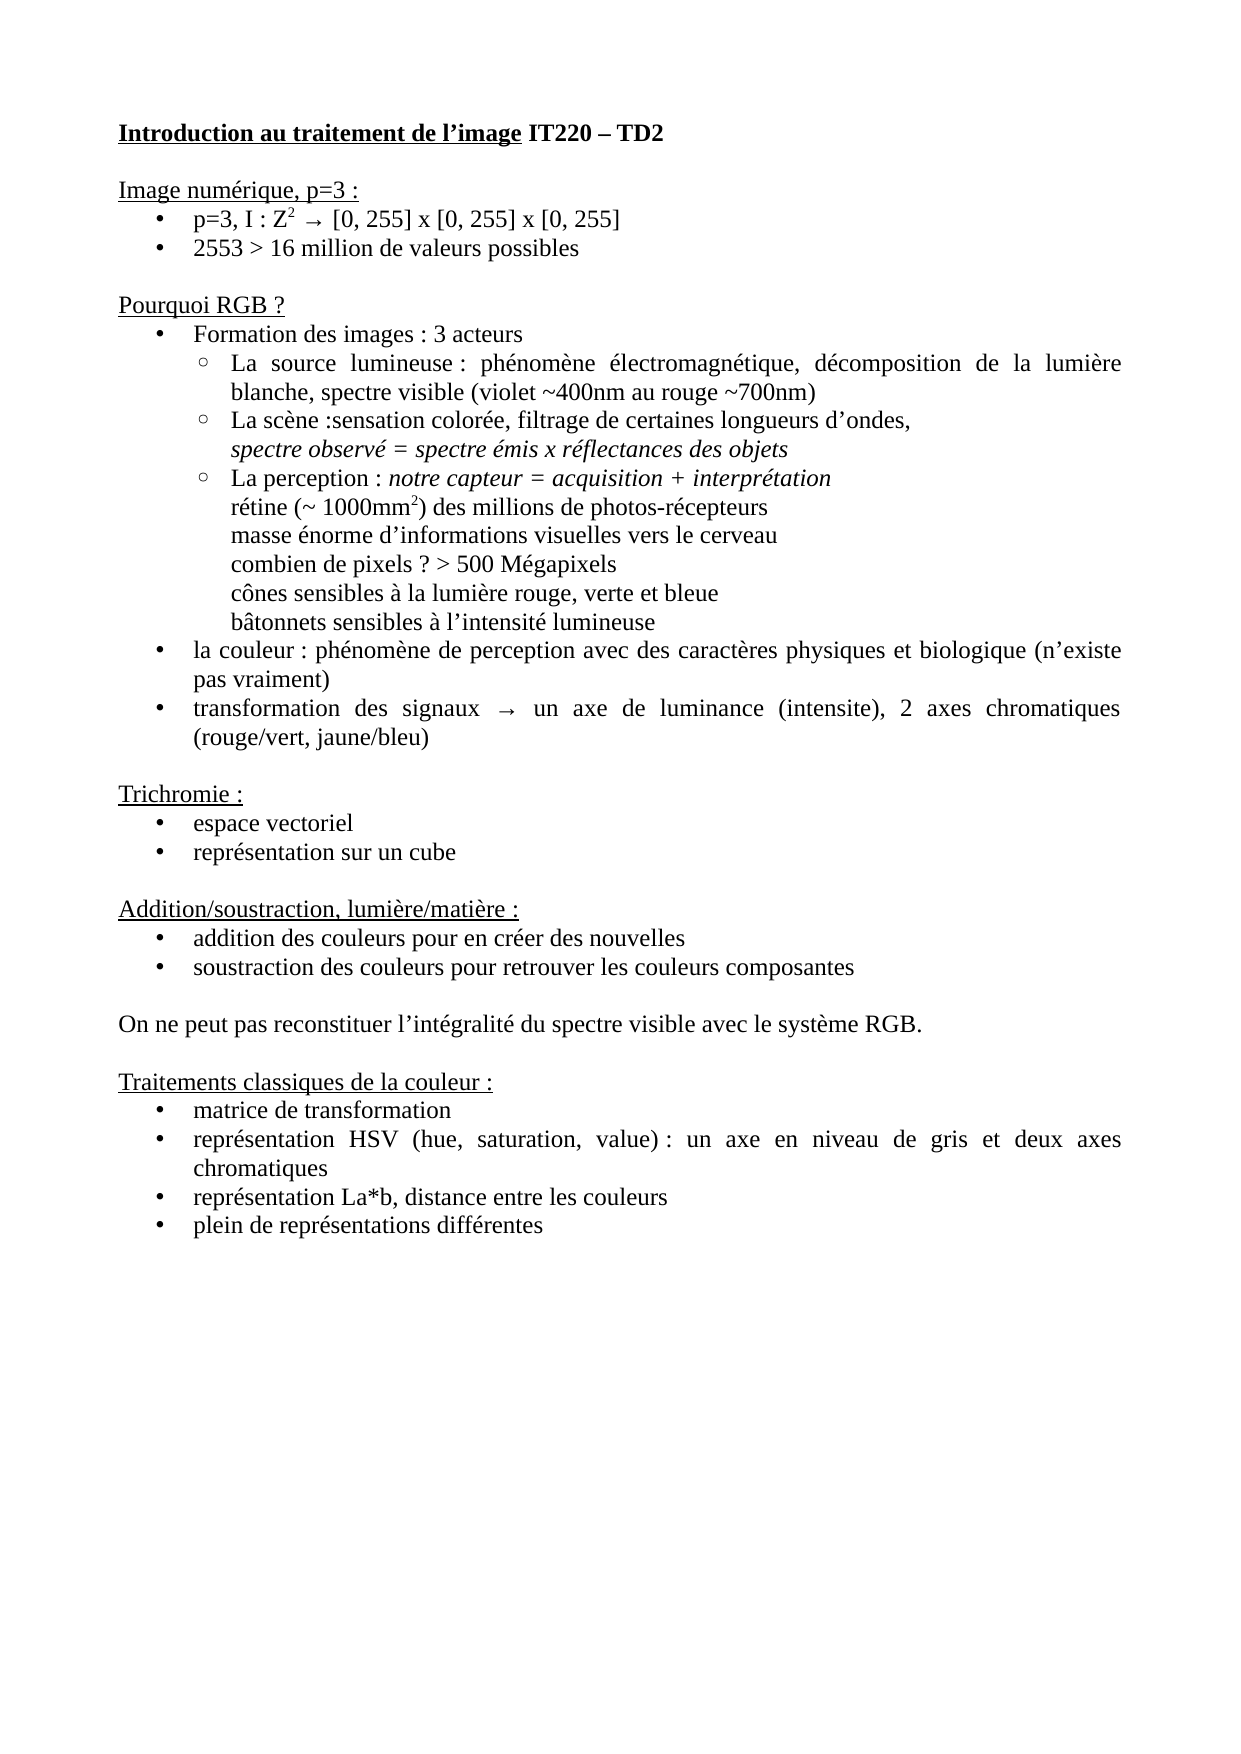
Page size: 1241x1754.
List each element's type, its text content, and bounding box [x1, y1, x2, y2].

list représentation HSV (hue, saturation, value) : un axe en niveau de gris et deux axes chromatiques [156, 1124, 1122, 1182]
text Image numérique, p=3 : [118, 176, 1122, 204]
list cônes sensibles à la lumière rouge, verte et bleue [193, 578, 1122, 607]
list combien de pixels ? > 500 Mégapixels [193, 549, 1122, 578]
list La source lumineuse : phénomène électromagnétique, décomposition de la lumière blanche, spectre visible (violet ~400nm au rouge ~700nm) [193, 348, 1122, 406]
list La perception : notre capteur = acquisition + interprétation [193, 463, 1122, 492]
list matrice de transformation [156, 1096, 1122, 1124]
list La scène :sensation colorée, filtrage de certaines longueurs d’ondes, [193, 406, 1122, 434]
text Pourquoi RGB ? [118, 291, 1122, 319]
list transformation des signaux → un axe de luminance (intensite), 2 axes chromatiques (rouge/vert, jaune/bleu) [156, 693, 1122, 751]
list addition des couleurs pour en créer des nouvelles [156, 923, 1122, 952]
text On ne peut pas reconstituer l’intégralité du spectre visible avec le système RGB. [118, 1009, 1122, 1038]
list 2553 > 16 million de valeurs possibles [156, 233, 1122, 262]
list bâtonnets sensibles à l’intensité lumineuse [193, 607, 1122, 636]
list masse énorme d’informations visuelles vers le cerveau [193, 521, 1122, 549]
list plein de représentations différentes [156, 1211, 1122, 1239]
text Introduction au traitement de l’image IT220 – TD2 [118, 118, 1122, 147]
list la couleur : phénomène de perception avec des caractères physiques et biologique (n’existe pas vraiment) [156, 636, 1122, 693]
list soustraction des couleurs pour retrouver les couleurs composantes [156, 952, 1122, 981]
list représentation sur un cube [156, 837, 1122, 866]
text Addition/soustraction, lumière/matière : [118, 894, 1122, 923]
list espace vectoriel [156, 808, 1122, 837]
list rétine (~ 1000mm2) des millions de photos-récepteurs [193, 492, 1122, 521]
text Trichromie : [118, 779, 1122, 808]
list p=3, I : Z2 → [0, 255] x [0, 255] x [0, 255] [156, 204, 1122, 233]
list Formation des images : 3 acteurs [156, 319, 1122, 348]
list spectre observé = spectre émis x réflectances des objets [193, 434, 1122, 463]
list représentation La*b, distance entre les couleurs [156, 1182, 1122, 1211]
text Traitements classiques de la couleur : [118, 1067, 1122, 1096]
